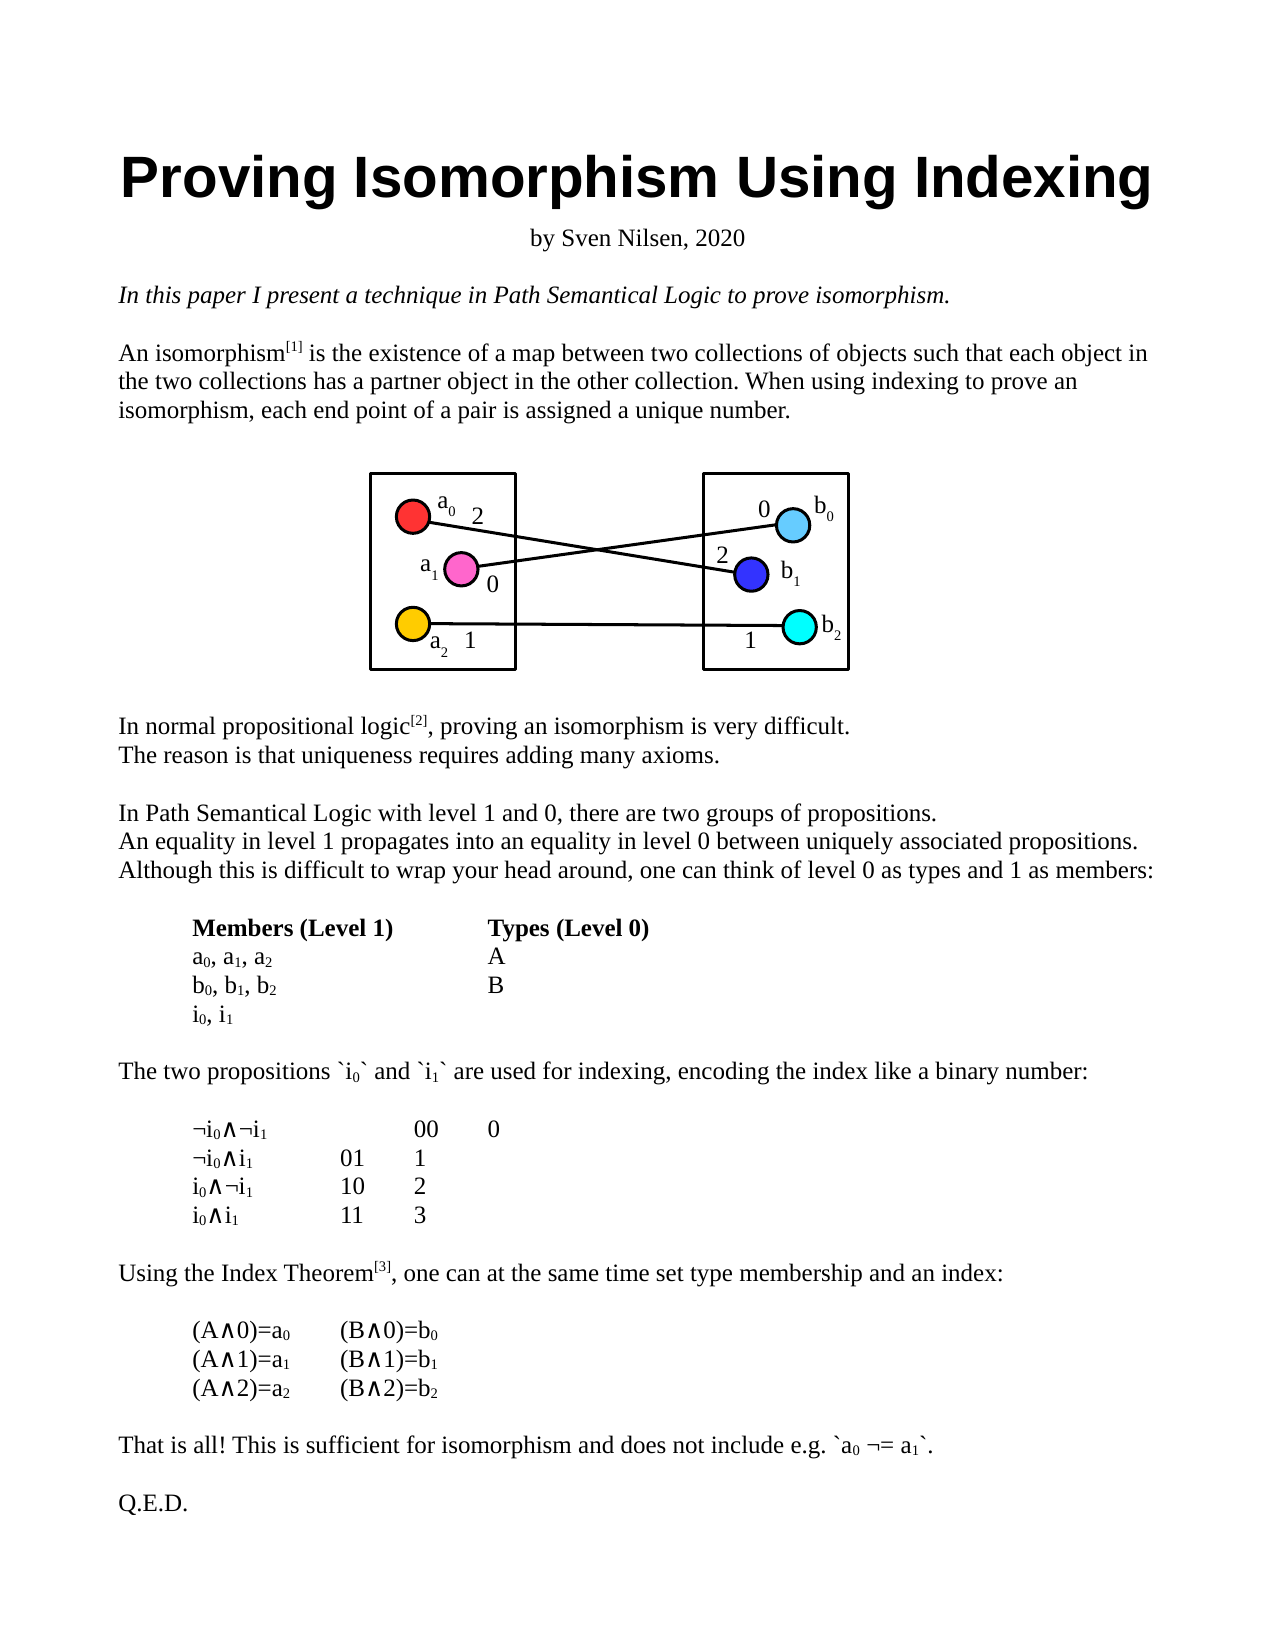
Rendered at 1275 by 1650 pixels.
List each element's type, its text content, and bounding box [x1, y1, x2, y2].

text a0, a1, a2 A [118, 941, 1157, 970]
text The reason is that uniqueness requires adding many axioms. [118, 740, 1157, 769]
text (A∧2)=a2 (B∧2)=b2 [118, 1373, 1157, 1401]
text i0∧i1 11 3 [118, 1200, 1157, 1229]
text i0, i1 [118, 999, 1157, 1028]
text The two propositions `i0` and `i1` are used for indexing, encoding the index like a binary number: [118, 1056, 1157, 1085]
text i0∧¬i1 10 2 [118, 1171, 1157, 1200]
text ¬i0∧¬i1 00 0 [118, 1114, 1157, 1143]
text (A∧1)=a1 (B∧1)=b1 [118, 1344, 1157, 1373]
text Q.E.D. [118, 1488, 1157, 1516]
text In normal propositional logic[2], proving an isomorphism is very difficult. [118, 711, 1157, 740]
text In Path Semantical Logic with level 1 and 0, there are two groups of propositions. [118, 798, 1157, 826]
text That is all! This is sufficient for isomorphism and does not include e.g. `a0 ¬= a1`. [118, 1430, 1157, 1459]
text Using the Index Theorem[3], one can at the same time set type membership and an index: [118, 1258, 1157, 1286]
text ¬i0∧i1 01 1 [118, 1143, 1157, 1171]
text An isomorphism[1] is the existence of a map between two collections of objects such that each object in the two collections has a partner object in the other collection. When using indexing to prove an isomorphism, each end point of a pair is assigned a unique number. [118, 338, 1157, 424]
text b0, b1, b2 B [118, 970, 1157, 999]
text Members (Level 1) Types (Level 0) [118, 913, 1157, 941]
text (A∧0)=a0 (B∧0)=b0 [118, 1315, 1157, 1344]
text by Sven Nilsen, 2020 [118, 223, 1157, 251]
title Proving Isomorphism Using Indexing [118, 143, 1157, 210]
text Although this is difficult to wrap your head around, one can think of level 0 as types and 1 as members: [118, 855, 1157, 884]
text An equality in level 1 propagates into an equality in level 0 between uniquely associated propositions. [118, 826, 1157, 855]
text In this paper I present a technique in Path Semantical Logic to prove isomorphism. [118, 280, 1157, 309]
